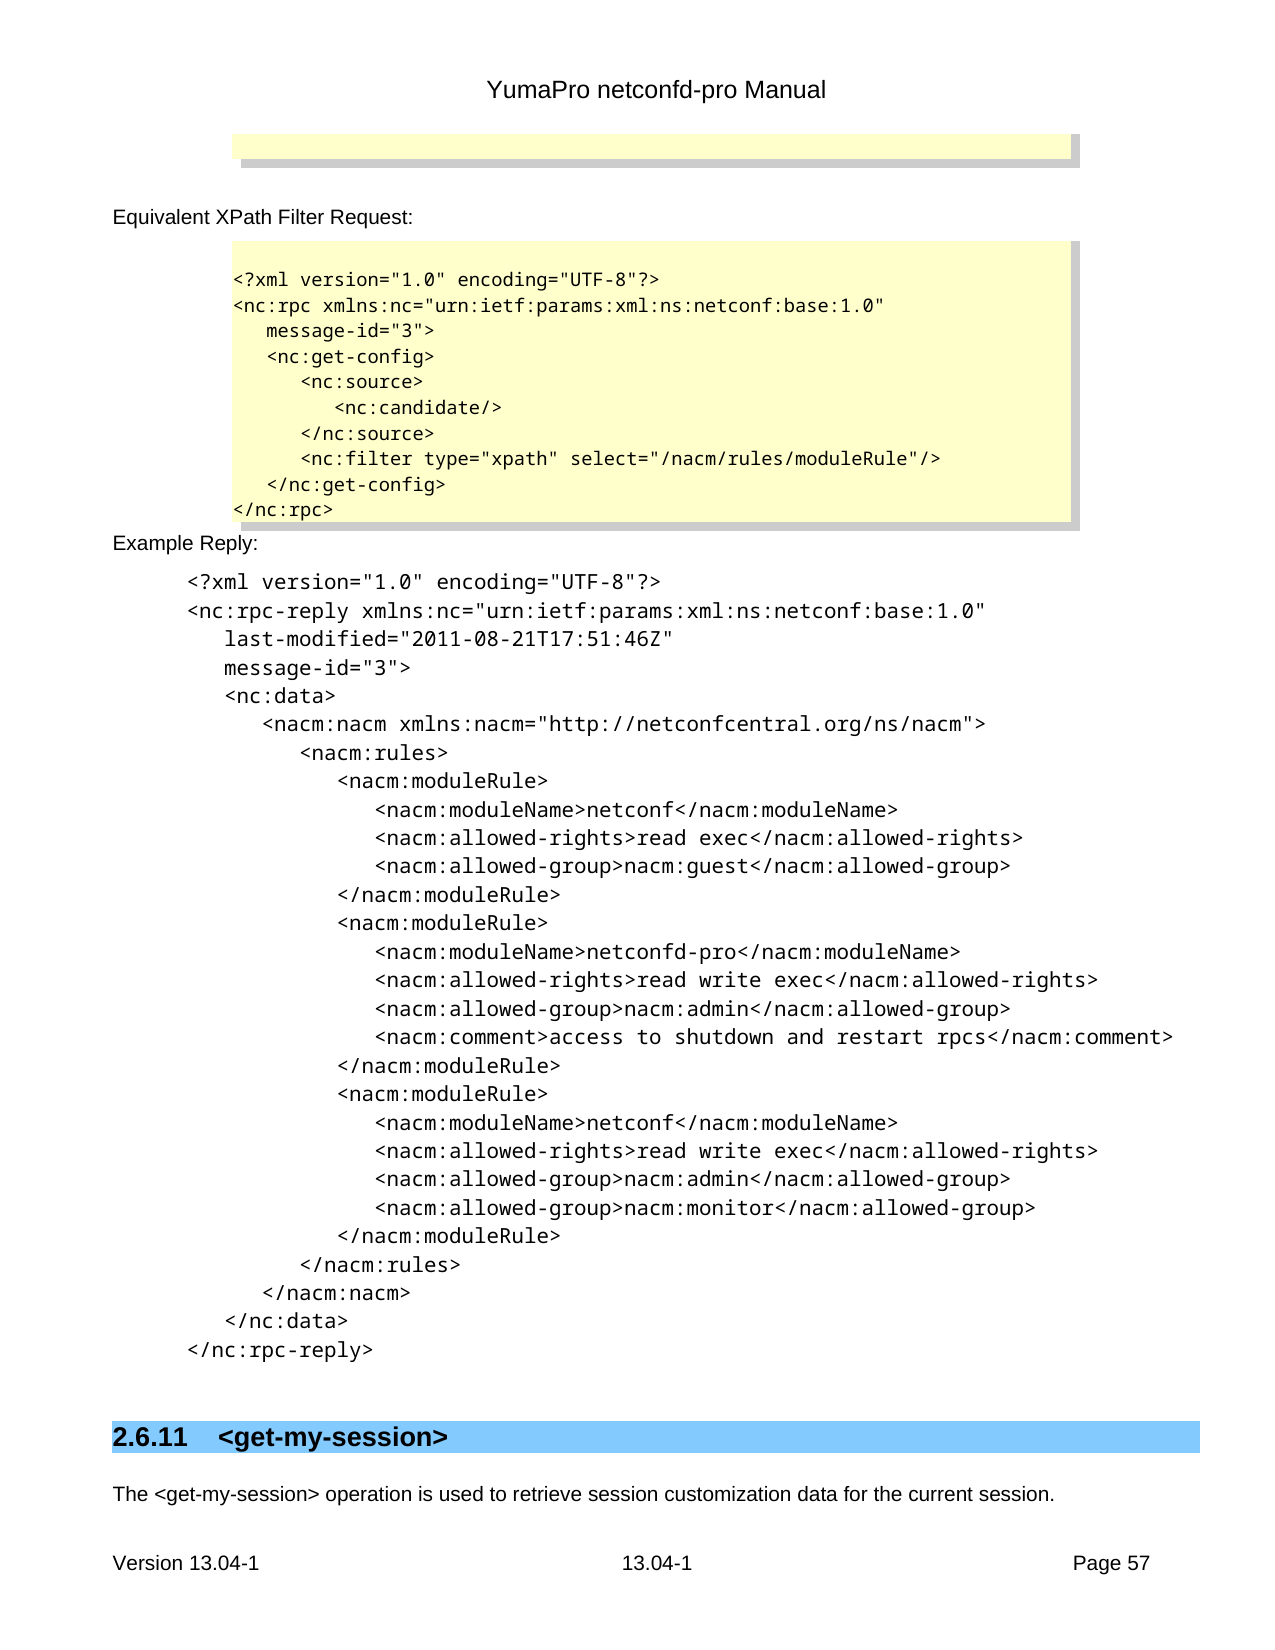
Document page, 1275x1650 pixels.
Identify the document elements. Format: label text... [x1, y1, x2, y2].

text </nc:source> [232, 420, 1071, 445]
text <nc:rpc xmlns:nc="urn:ietf:params:xml:ns:netconf:base:1.0" [232, 292, 1071, 318]
text <nacm:moduleName>netconf</nacm:moduleName> [186, 1108, 1200, 1136]
text <nacm:moduleName>netconf</nacm:moduleName> [186, 795, 1200, 823]
text <nacm:allowed-rights>read exec</nacm:allowed-rights> [186, 823, 1200, 852]
text message-id="3"> [186, 653, 1200, 681]
text <nacm:allowed-rights>read write exec</nacm:allowed-rights> [186, 1136, 1200, 1164]
text <nacm:allowed-group>nacm:admin</nacm:allowed-group> [186, 994, 1200, 1022]
text <nc:get-config> [232, 343, 1071, 369]
text </nc:rpc> [232, 496, 1071, 522]
text The <get-my-session> operation is used to retrieve session customization data for the current session. [112, 1482, 1200, 1506]
text <nc:rpc-reply xmlns:nc="urn:ietf:params:xml:ns:netconf:base:1.0" last-modified="2011-08-21T17:51:46Z" [186, 596, 1200, 653]
text <nacm:moduleRule> [186, 1079, 1200, 1108]
text </nacm:moduleRule> [186, 1051, 1200, 1079]
text <nc:source> [232, 369, 1071, 394]
text <nacm:moduleRule> [186, 908, 1200, 937]
text </nacm:rules> [186, 1250, 1200, 1278]
text <?xml version="1.0" encoding="UTF-8"?> [232, 267, 1071, 292]
text <nacm:moduleName>netconfd-pro</nacm:moduleName> [186, 937, 1200, 965]
text <nacm:moduleRule> [186, 766, 1200, 795]
text <nacm:nacm xmlns:nacm="http://netconfcentral.org/ns/nacm"> [186, 709, 1200, 738]
text <nc:data> [186, 681, 1200, 709]
text <nacm:comment>access to shutdown and restart rpcs</nacm:comment> [186, 1022, 1200, 1051]
text <nc:candidate/> [232, 394, 1071, 420]
text </nc:rpc-reply> [186, 1335, 1200, 1363]
text </nacm:moduleRule> [186, 880, 1200, 908]
text <nacm:allowed-group>nacm:monitor</nacm:allowed-group> [186, 1193, 1200, 1221]
text </nc:data> [186, 1307, 1200, 1335]
text <nc:filter type="xpath" select="/nacm/rules/moduleRule"/> [232, 445, 1071, 471]
text </nacm:nacm> [186, 1278, 1200, 1307]
text Equivalent XPath Filter Request: [112, 205, 1200, 229]
text <nacm:rules> [186, 738, 1200, 766]
text message-id="3"> [232, 318, 1071, 343]
text <nacm:allowed-rights>read write exec</nacm:allowed-rights> [186, 965, 1200, 994]
text </nc:get-config> [232, 471, 1071, 496]
text <nacm:allowed-group>nacm:admin</nacm:allowed-group> [186, 1164, 1200, 1193]
text Example Reply: [112, 531, 1200, 555]
text </nacm:moduleRule> [186, 1221, 1200, 1250]
text <nacm:allowed-group>nacm:guest</nacm:allowed-group> [186, 852, 1200, 880]
text <?xml version="1.0" encoding="UTF-8"?> [186, 567, 1200, 596]
subtitle <get-my-session> [112, 1421, 1200, 1453]
